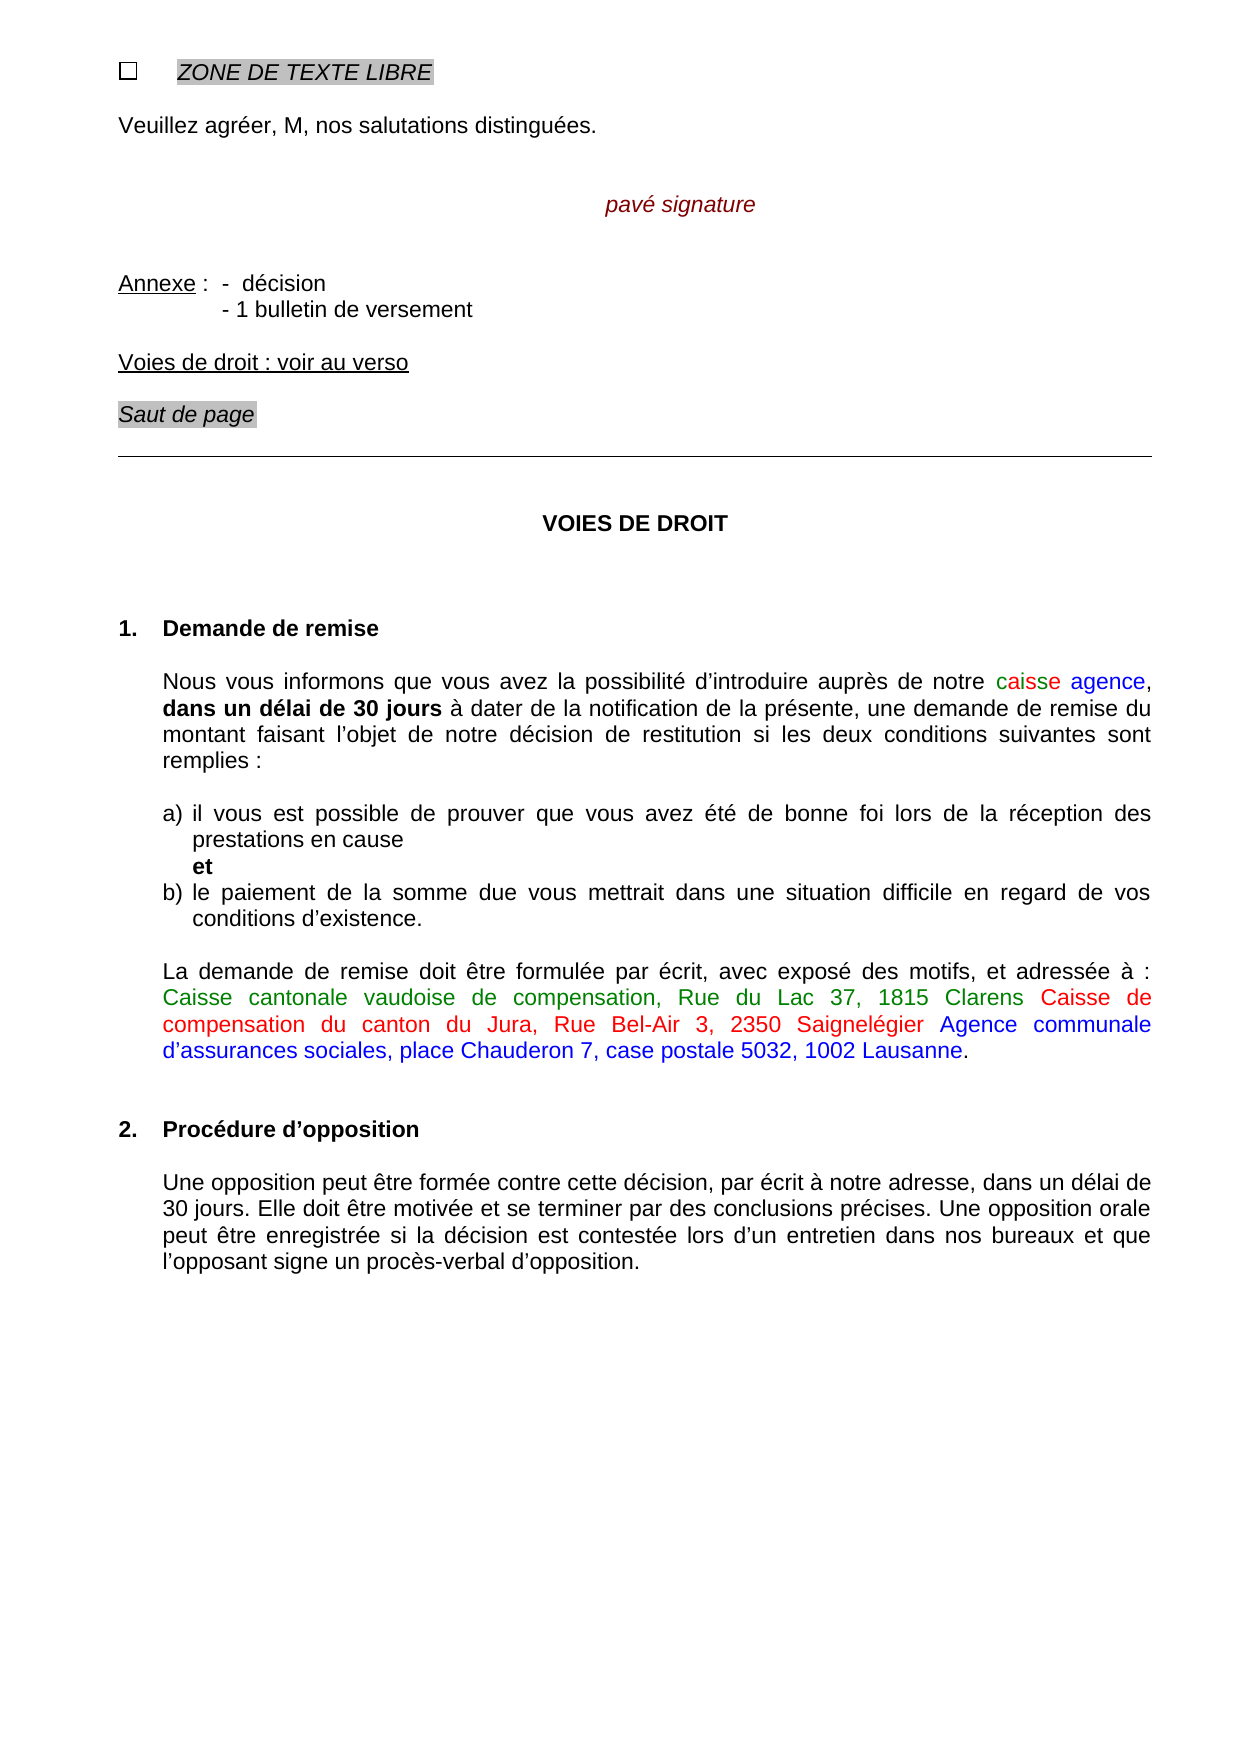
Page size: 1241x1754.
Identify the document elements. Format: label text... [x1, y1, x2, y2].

text et [118, 853, 1152, 879]
text 2. Procédure d’opposition [118, 1116, 1152, 1142]
text - 1 bulletin de versement [118, 296, 1152, 322]
text 1. Demande de remise [118, 615, 1152, 642]
text ZONE DE TEXTE LIBRE [118, 59, 1152, 85]
text Nous vous informons que vous avez la possibilité d’introduire auprès de notre caisse agence, dans un délai de 30 jours à dater de la notification de la présente, une demande de remise du montant faisant l’objet de notre décision de restitution si les deux conditions suivantes sont remplies : [118, 668, 1152, 773]
text Annexe : - décision [118, 270, 1152, 296]
text Une opposition peut être formée contre cette décision, par écrit à notre adresse, dans un délai de 30 jours. Elle doit être motivée et se terminer par des conclusions précises. Une opposition orale peut être enregistrée si la décision est contestée lors d’un entretien dans nos bureaux et que l’opposant signe un procès-verbal d’opposition. [118, 1169, 1152, 1274]
text La demande de remise doit être formulée par écrit, avec exposé des motifs, et adressée à : Caisse cantonale vaudoise de compensation, Rue du Lac 37, 1815 Clarens Caisse de compensation du canton du Jura, Rue Bel-Air 3, 2350 Saignelégier Agence communale d’assurances sociales, place Chauderon 7, case postale 5032, 1002 Lausanne. [118, 958, 1152, 1063]
text pavé signature [118, 191, 1152, 217]
text Saut de page [118, 401, 1152, 428]
text Veuillez agréer, M, nos salutations distinguées. [118, 112, 1152, 138]
text VOIES DE DROIT [118, 510, 1152, 536]
text Voies de droit : voir au verso [118, 349, 1152, 375]
text a) il vous est possible de prouver que vous avez été de bonne foi lors de la réception des prestations en cause [118, 800, 1152, 853]
text b) le paiement de la somme due vous mettrait dans une situation difficile en regard de vos conditions d’existence. [118, 879, 1152, 932]
